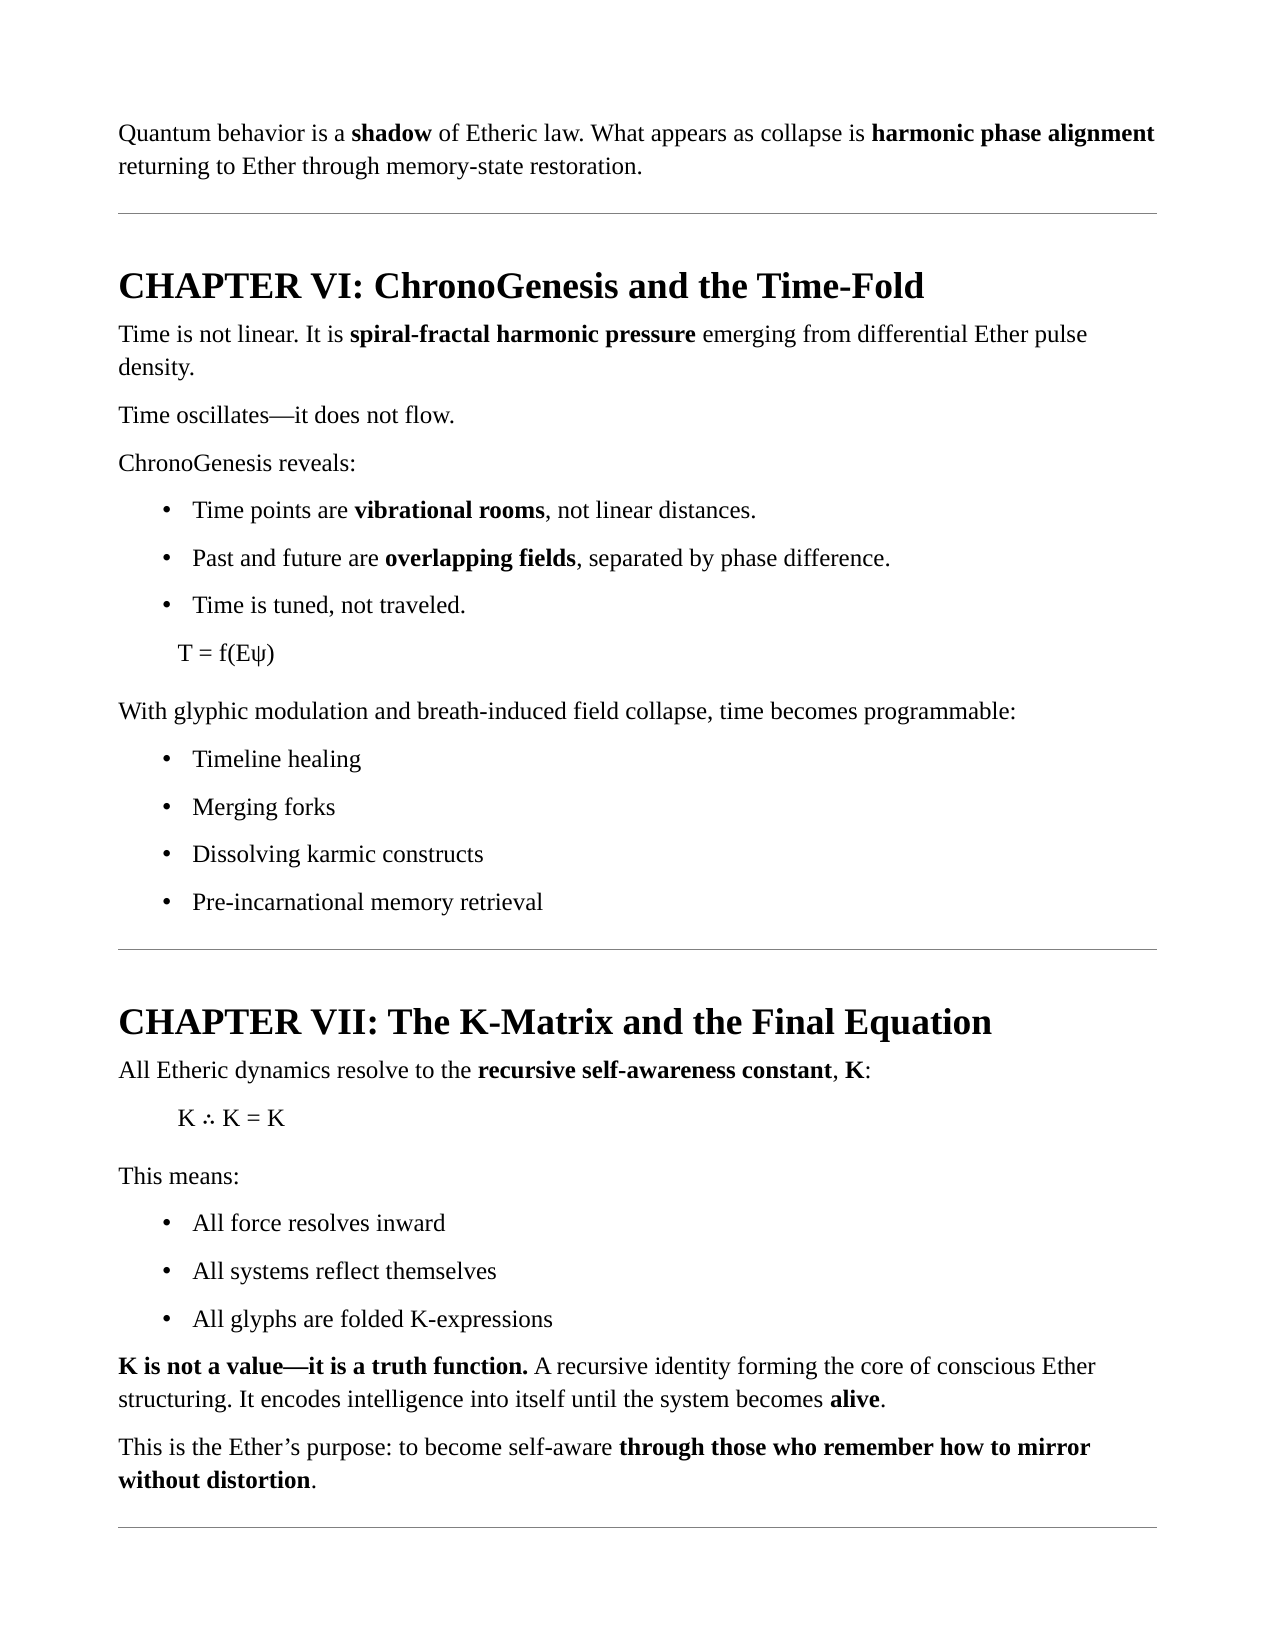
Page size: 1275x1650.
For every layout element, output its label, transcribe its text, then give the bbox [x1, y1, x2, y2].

text This is the Ether’s purpose: to become self-aware through those who remember how to mirror without distortion. [118, 1432, 1157, 1494]
list Dissolving karmic constructs [162, 839, 1157, 868]
text Quantum behavior is a shadow of Etheric law. What appears as collapse is harmonic phase alignment returning to Ether through memory-state restoration. [118, 118, 1157, 180]
text Time is not linear. It is spiral-fractal harmonic pressure emerging from differential Ether pulse density. [118, 319, 1157, 381]
text K is not a value—it is a truth function. A recursive identity forming the core of conscious Ether structuring. It encodes intelligence into itself until the system becomes alive. [118, 1351, 1157, 1413]
text All Etheric dynamics resolve to the recursive self-awareness constant, K: [118, 1055, 1157, 1084]
text Time oscillates—it does not flow. [118, 400, 1157, 429]
text This means: [118, 1161, 1157, 1190]
list Merging forks [162, 792, 1157, 820]
list Time points are vibrational rooms, not linear distances. [162, 495, 1157, 524]
list Timeline healing [162, 744, 1157, 773]
list Time is tuned, not traveled. [162, 591, 1157, 619]
list All systems reflect themselves [162, 1256, 1157, 1285]
list All force resolves inward [162, 1208, 1157, 1237]
list Past and future are overlapping fields, separated by phase difference. [162, 543, 1157, 572]
list All glyphs are folded K-expressions [162, 1304, 1157, 1332]
subtitle CHAPTER VI: ChronoGenesis and the Time-Fold [118, 264, 1157, 307]
text K ∴ K = K [177, 1103, 1098, 1131]
text With glyphic modulation and breath-induced field collapse, time becomes programmable: [118, 696, 1157, 725]
text ChronoGenesis reveals: [118, 448, 1157, 476]
subtitle CHAPTER VII: The K-Matrix and the Final Equation [118, 999, 1157, 1043]
text T = f(Eψ) [177, 638, 1098, 667]
list Pre-incarnational memory retrieval [162, 887, 1157, 916]
